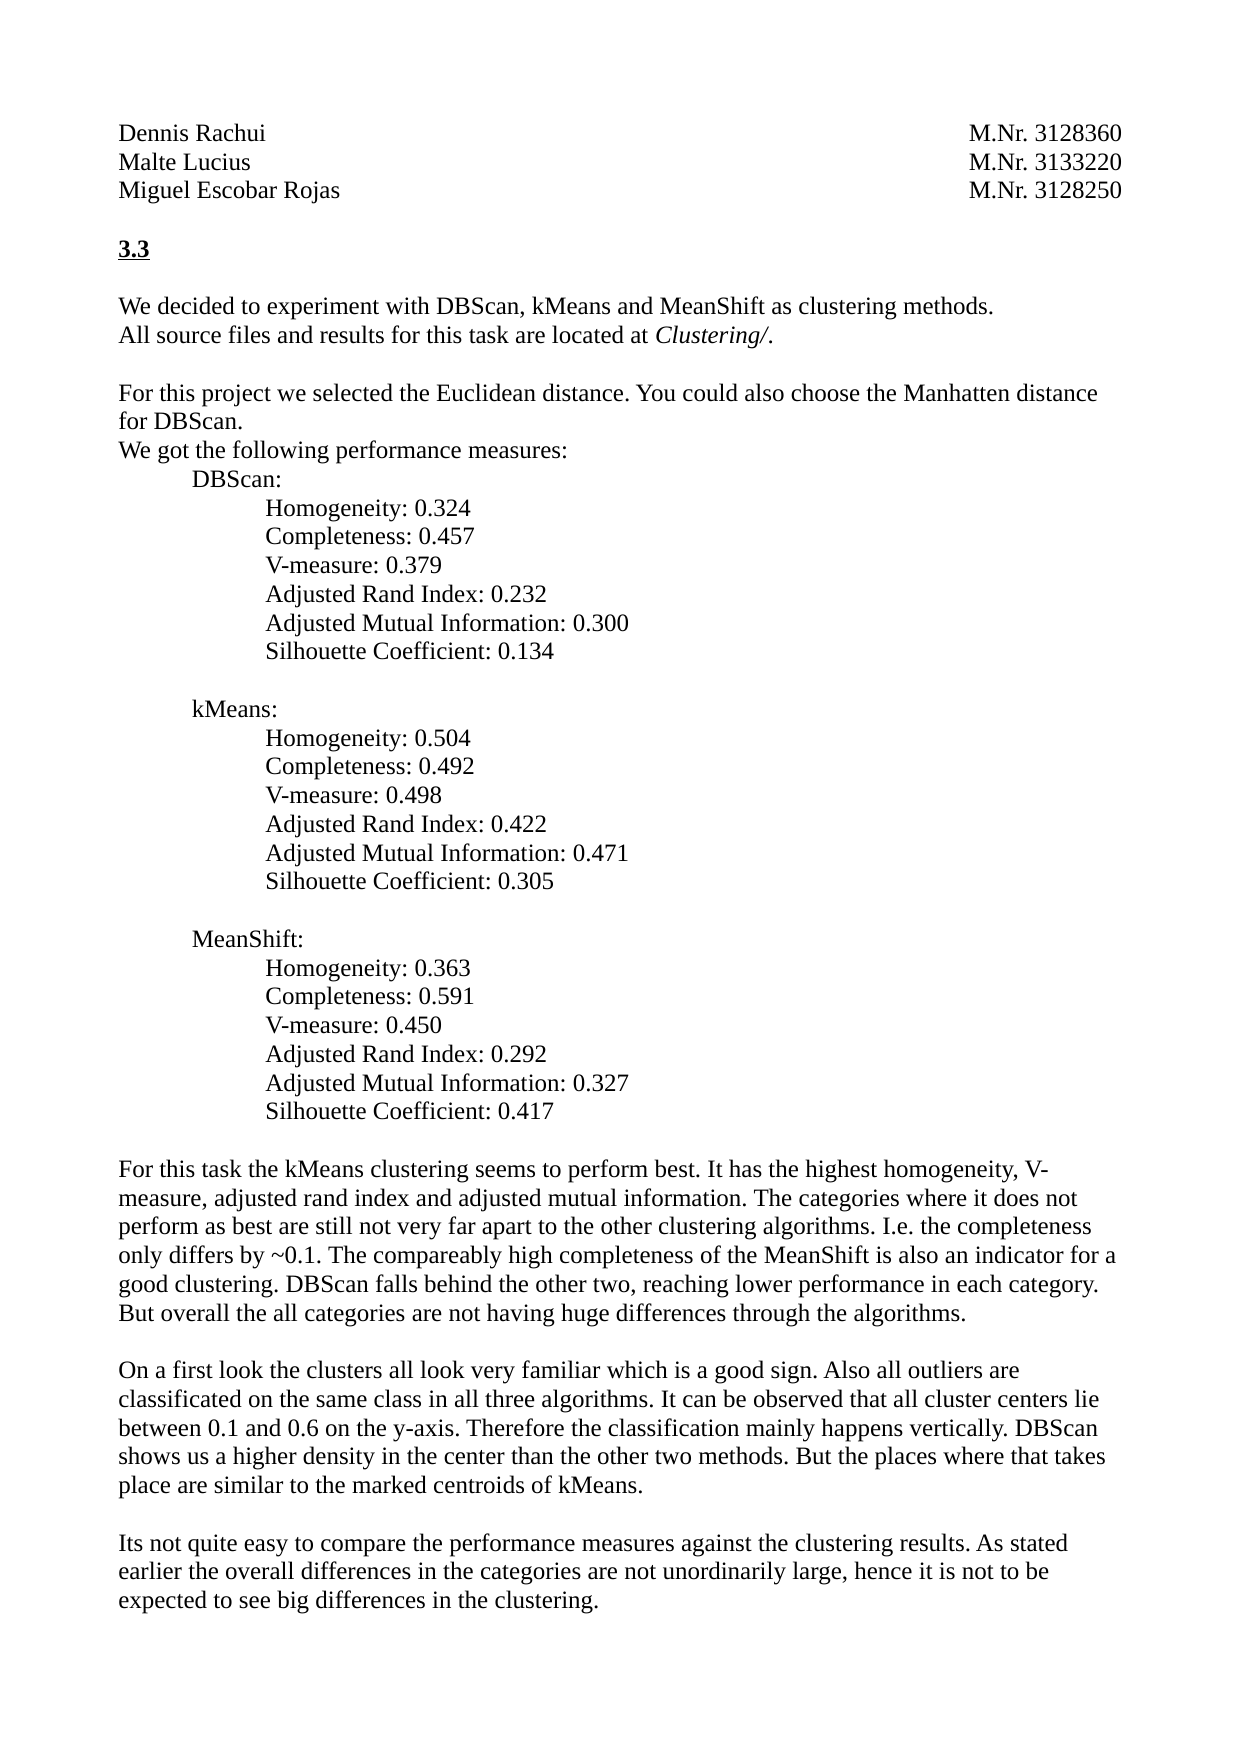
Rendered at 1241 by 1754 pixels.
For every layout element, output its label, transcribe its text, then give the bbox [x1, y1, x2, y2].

text Silhouette Coefficient: 0.134 [118, 636, 1122, 665]
text For this project we selected the Euclidean distance. You could also choose the Manhatten distance for DBScan. [118, 378, 1122, 435]
text V-measure: 0.379 [118, 550, 1122, 579]
text 3.3 [118, 234, 1122, 263]
text Adjusted Mutual Information: 0.471 [118, 838, 1122, 866]
text Adjusted Rand Index: 0.292 [118, 1039, 1122, 1068]
text Adjusted Rand Index: 0.422 [118, 809, 1122, 838]
text Adjusted Mutual Information: 0.327 [118, 1068, 1122, 1096]
text Adjusted Mutual Information: 0.300 [118, 608, 1122, 636]
text Silhouette Coefficient: 0.417 [118, 1096, 1122, 1125]
text kMeans: [118, 694, 1122, 723]
text Homogeneity: 0.324 [118, 493, 1122, 521]
text DBScan: [118, 464, 1122, 493]
text Completeness: 0.492 [118, 751, 1122, 780]
text Homogeneity: 0.363 [118, 953, 1122, 981]
text We decided to experiment with DBScan, kMeans and MeanShift as clustering methods. [118, 291, 1122, 320]
text All source files and results for this task are located at Clustering/. [118, 320, 1122, 349]
text Completeness: 0.457 [118, 521, 1122, 550]
text Silhouette Coefficient: 0.305 [118, 866, 1122, 895]
text Its not quite easy to compare the performance measures against the clustering results. As stated earlier the overall differences in the categories are not unordinarily large, hence it is not to be expected to see big differences in the clustering. [118, 1528, 1122, 1614]
text On a first look the clusters all look very familiar which is a good sign. Also all outliers are classificated on the same class in all three algorithms. It can be observed that all cluster centers lie between 0.1 and 0.6 on the y-axis. Therefore the classification mainly happens vertically. DBScan shows us a higher density in the center than the other two methods. But the places where that takes place are similar to the marked centroids of kMeans. [118, 1355, 1122, 1499]
text But overall the all categories are not having huge differences through the algorithms. [118, 1298, 1122, 1326]
text We got the following performance measures: [118, 435, 1122, 464]
text MeanShift: [118, 924, 1122, 953]
text V-measure: 0.498 [118, 780, 1122, 809]
text Completeness: 0.591 [118, 981, 1122, 1010]
text Adjusted Rand Index: 0.232 [118, 579, 1122, 608]
text V-measure: 0.450 [118, 1010, 1122, 1039]
text Homogeneity: 0.504 [118, 723, 1122, 751]
text For this task the kMeans clustering seems to perform best. It has the highest homogeneity, V-measure, adjusted rand index and adjusted mutual information. The categories where it does not perform as best are still not very far apart to the other clustering algorithms. I.e. the completeness only differs by ~0.1. The compareably high completeness of the MeanShift is also an indicator for a good clustering. DBScan falls behind the other two, reaching lower performance in each category. [118, 1154, 1122, 1298]
